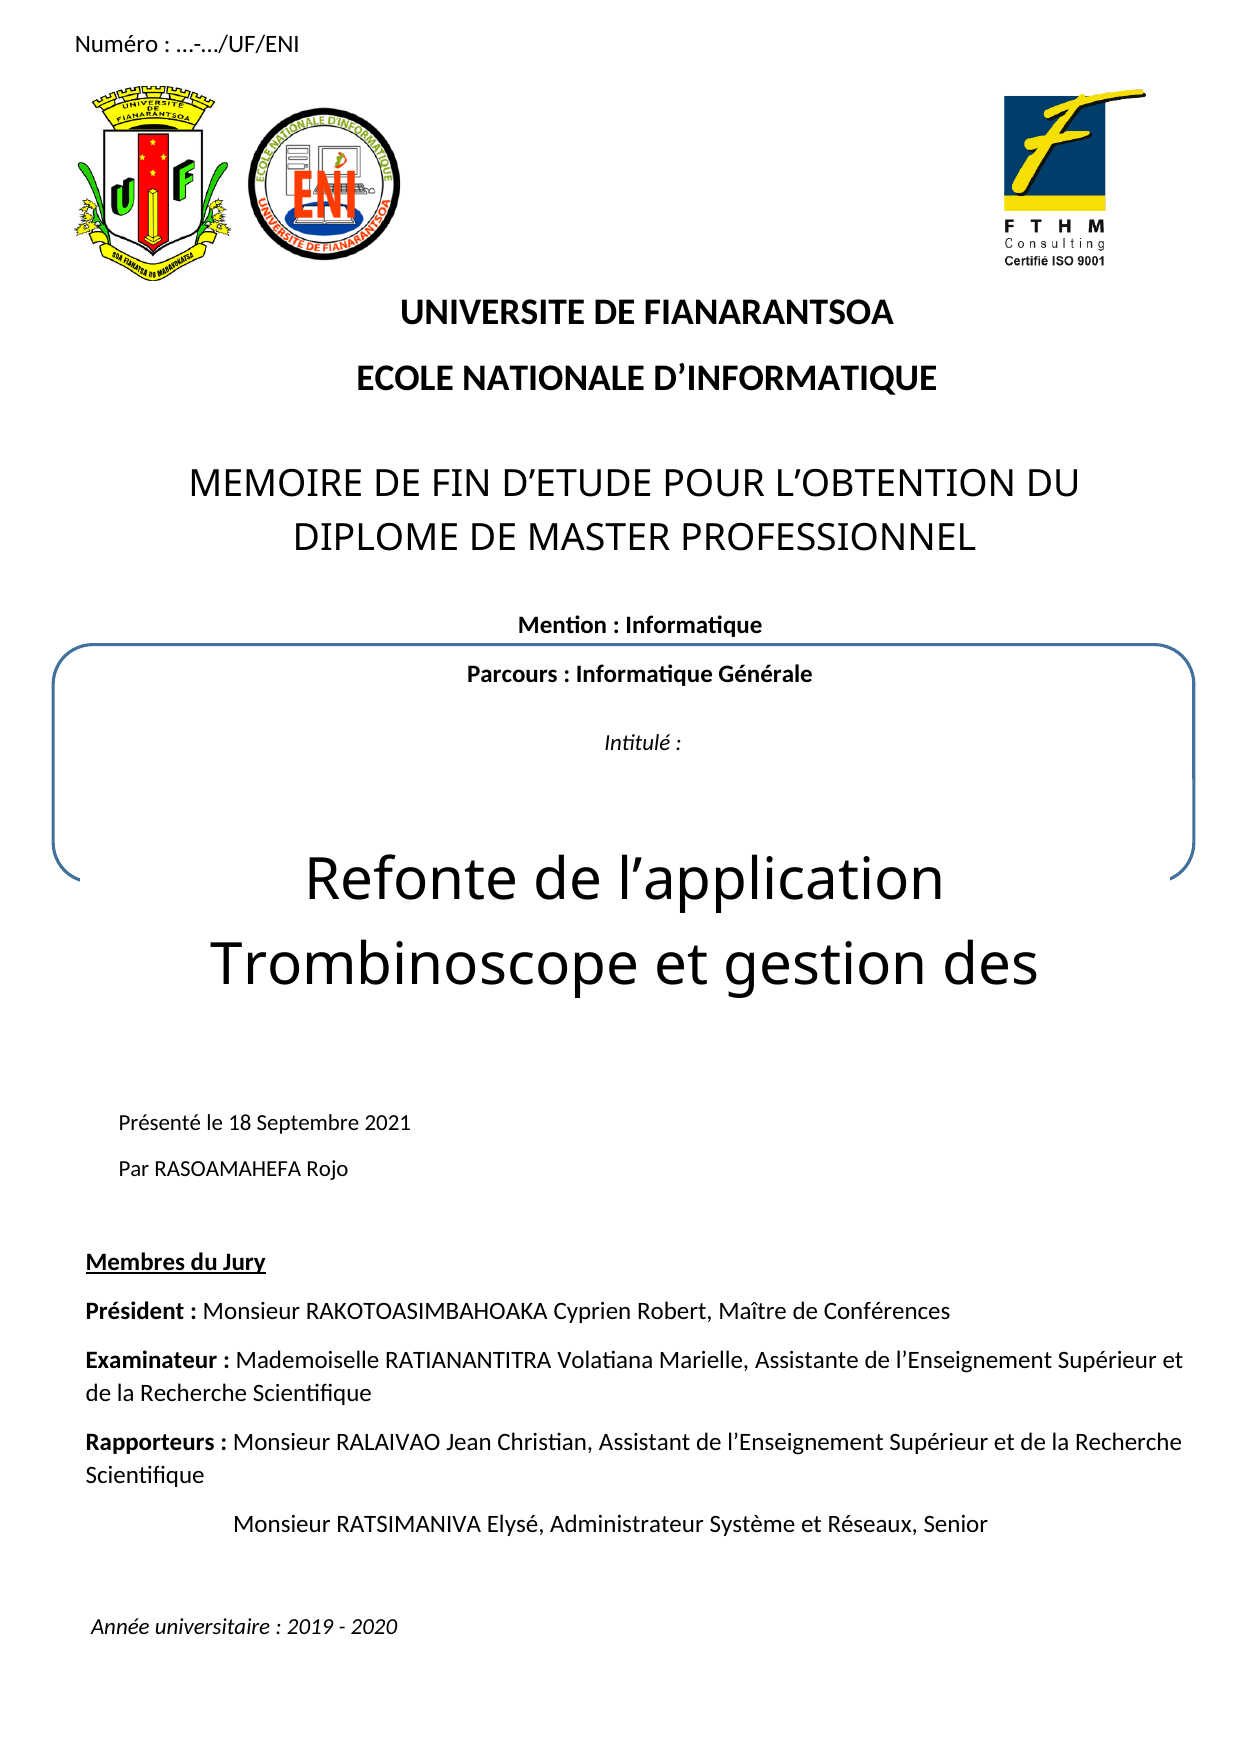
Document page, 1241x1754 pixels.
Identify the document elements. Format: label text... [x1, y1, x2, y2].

text MEMOIRE DE FIN D’ETUDE POUR L’OBTENTION DU DIPLOME DE MASTER PROFESSIONNEL [181, 456, 1088, 562]
picture [247, 107, 401, 261]
text Présenté le 18 Septembre 2021 [118, 1108, 455, 1136]
text Mention : Informatique [442, 609, 838, 640]
text ECOLE NATIONALE D’INFORMATIQUE [345, 353, 949, 399]
text Président : Monsieur RAKOTOASIMBAHOAKA Cyprien Robert, Maître de Conférences [85, 1295, 1188, 1326]
picture [73, 86, 232, 281]
text Examinateur : Mademoiselle RATIANANTITRA Volatiana Marielle, Assistante de l’Enseignement Supérieur et de la Recherche Scientifique [85, 1345, 1188, 1408]
text UNIVERSITE DE FIANARANTSOA [345, 288, 949, 334]
text Rapporteurs : Monsieur RALAIVAO Jean Christian, Assistant de l’Enseignement Supérieur et de la Recherche Scientifique [85, 1427, 1188, 1490]
text Parcours : Informatique Générale [442, 658, 838, 689]
picture [963, 79, 1171, 287]
text Par RASOAMAHEFA Rojo [118, 1154, 455, 1183]
text Intitulé : [604, 728, 791, 755]
text Numéro : …-…/UF/ENI [74, 28, 327, 58]
text Membres du Jury [85, 1246, 1188, 1277]
text Refonte de l’application Trombinoscope et gestion des habilitations [95, 837, 1155, 1000]
text Monsieur RATSIMANIVA Elysé, Administrateur Système et Réseaux, Senior [85, 1508, 1188, 1539]
text Année universitaire : 2019 - 2020 [91, 1612, 431, 1640]
